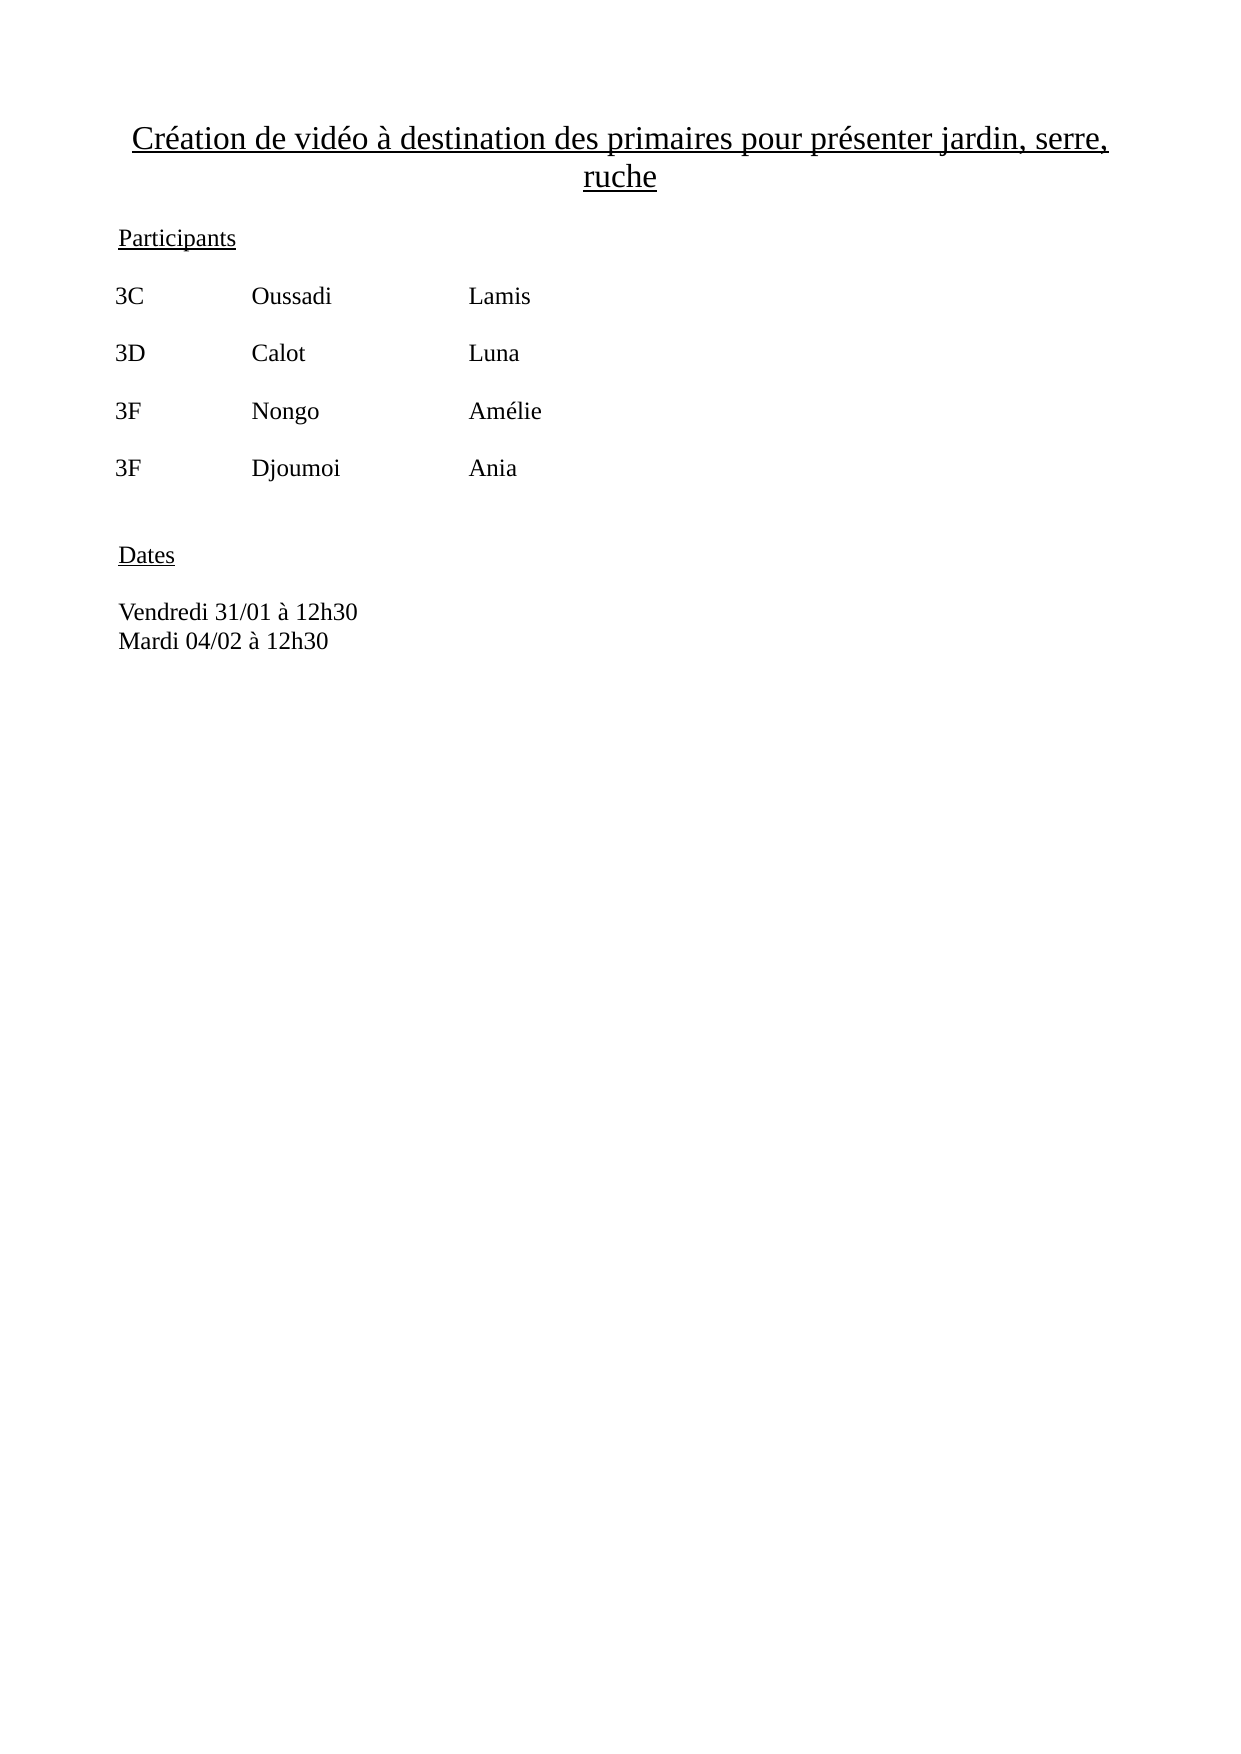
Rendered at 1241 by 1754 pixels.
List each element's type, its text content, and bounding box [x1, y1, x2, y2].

table_header Calot [248, 339, 465, 367]
table_header 3D [112, 339, 248, 367]
table_header 3F [112, 454, 248, 482]
text Participants [118, 223, 1122, 252]
table_header Luna [465, 339, 598, 367]
table_header Djoumoi [248, 454, 465, 482]
table_header Amélie [465, 396, 598, 425]
text Dates [118, 540, 1122, 568]
table_header Oussadi [248, 281, 465, 310]
text Mardi 04/02 à 12h30 [118, 626, 1122, 655]
text Création de vidéo à destination des primaires pour présenter jardin, serre, ruche [118, 118, 1122, 195]
table_header 3F [112, 396, 248, 425]
table_header Ania [465, 454, 598, 482]
table_header Nongo [248, 396, 465, 425]
table_header Lamis [465, 281, 598, 310]
table_header 3C [112, 281, 248, 310]
text Vendredi 31/01 à 12h30 [118, 597, 1122, 626]
